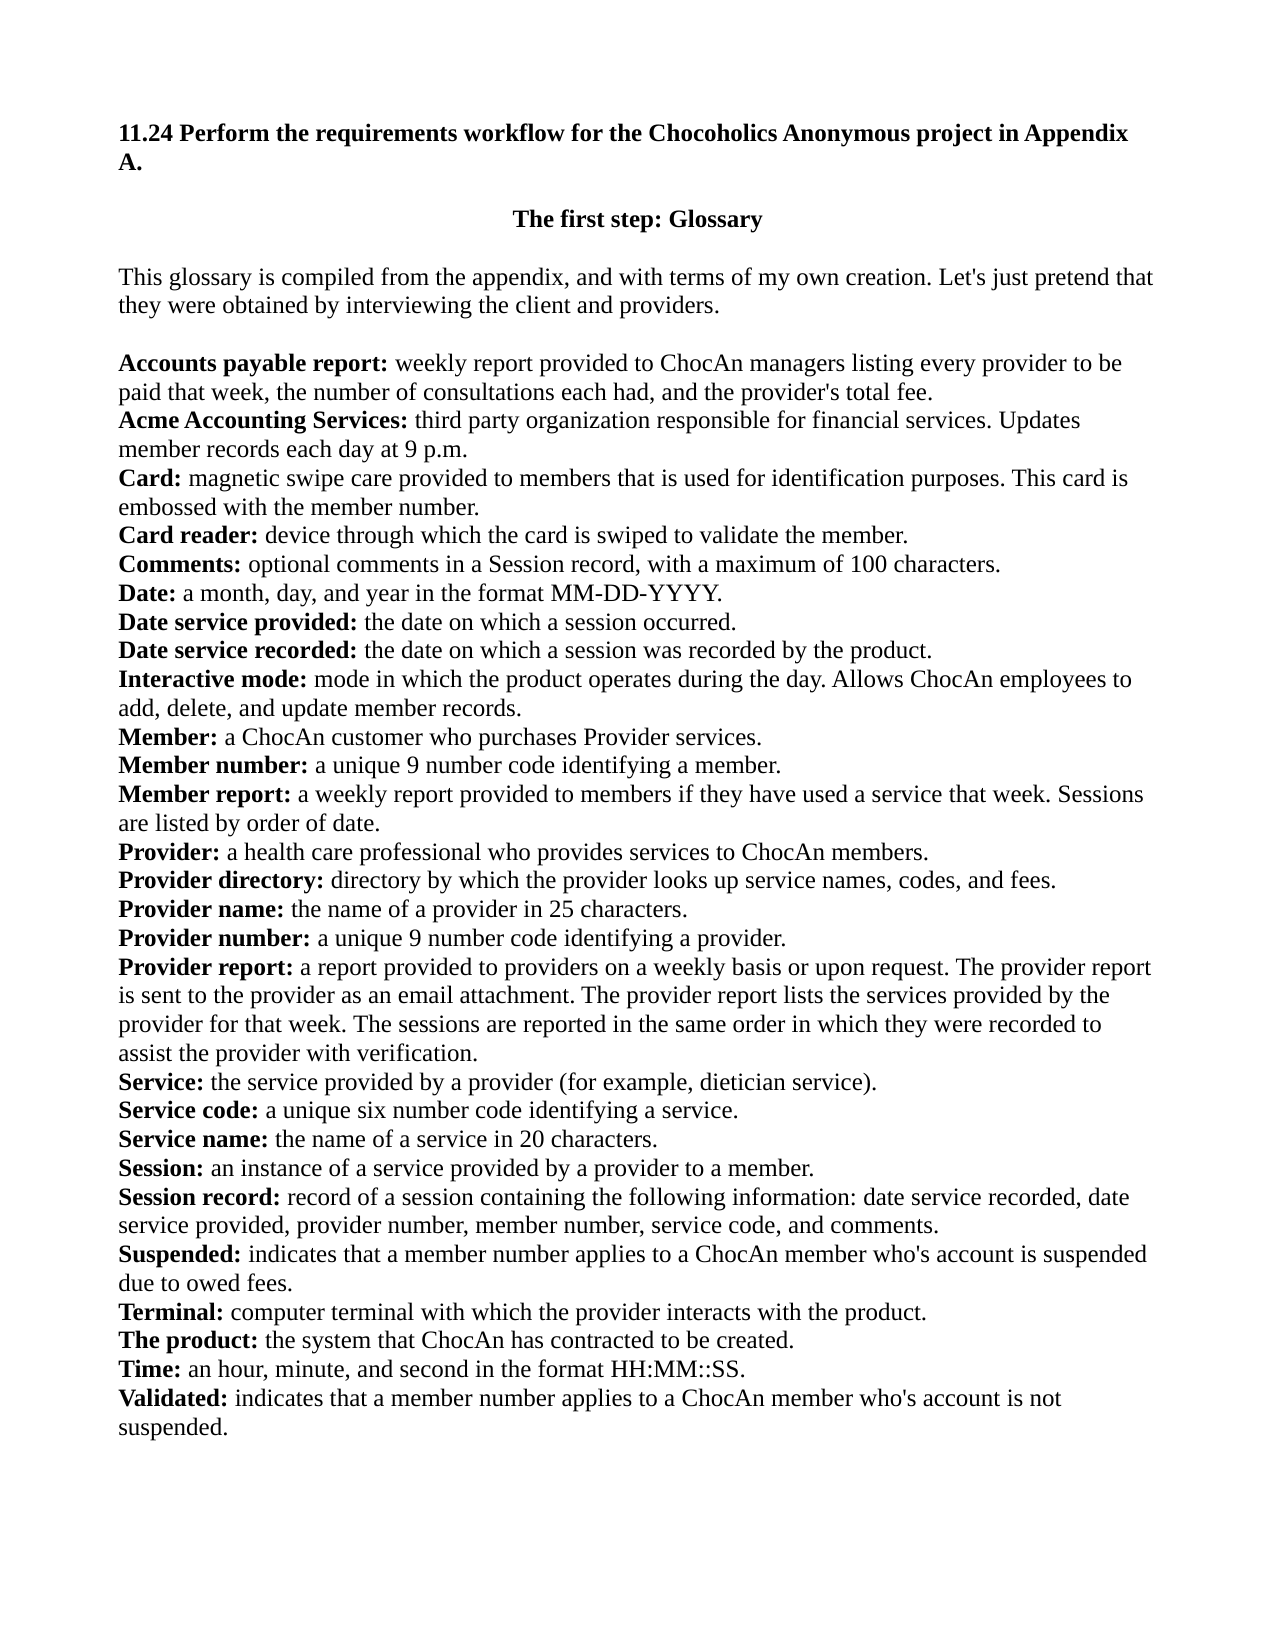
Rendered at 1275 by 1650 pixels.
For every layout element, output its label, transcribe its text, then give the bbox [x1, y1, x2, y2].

text Service: the service provided by a provider (for example, dietician service). [118, 1067, 1157, 1096]
text Date service provided: the date on which a session occurred. [118, 607, 1157, 636]
text Card reader: device through which the card is swiped to validate the member. [118, 521, 1157, 549]
text Service code: a unique six number code identifying a service. [118, 1096, 1157, 1124]
text Member report: a weekly report provided to members if they have used a service that week. Sessions are listed by order of date. [118, 779, 1157, 837]
text Time: an hour, minute, and second in the format HH:MM::SS. [118, 1354, 1157, 1383]
text Provider name: the name of a provider in 25 characters. [118, 894, 1157, 923]
text Card: magnetic swipe care provided to members that is used for identification purposes. This card is embossed with the member number. [118, 463, 1157, 521]
text Acme Accounting Services: third party organization responsible for financial services. Updates member records each day at 9 p.m. [118, 406, 1157, 463]
text Date service recorded: the date on which a session was recorded by the product. [118, 636, 1157, 664]
text Accounts payable report: weekly report provided to ChocAn managers listing every provider to be paid that week, the number of consultations each had, and the provider's total fee. [118, 348, 1157, 406]
text Interactive mode: mode in which the product operates during the day. Allows ChocAn employees to add, delete, and update member records. [118, 664, 1157, 722]
text Comments: optional comments in a Session record, with a maximum of 100 characters. [118, 549, 1157, 578]
text The product: the system that ChocAn has contracted to be created. [118, 1326, 1157, 1354]
text Member number: a unique 9 number code identifying a member. [118, 751, 1157, 779]
text Member: a ChocAn customer who purchases Provider services. [118, 722, 1157, 751]
text Session: an instance of a service provided by a provider to a member. [118, 1153, 1157, 1182]
text Date: a month, day, and year in the format MM-DD-YYYY. [118, 578, 1157, 607]
text Session record: record of a session containing the following information: date service recorded, date service provided, provider number, member number, service code, and comments. [118, 1182, 1157, 1239]
text Suspended: indicates that a member number applies to a ChocAn member who's account is suspended due to owed fees. [118, 1239, 1157, 1297]
text 11.24 Perform the requirements workflow for the Chocoholics Anonymous project in Appendix A. [118, 118, 1157, 176]
text Validated: indicates that a member number applies to a ChocAn member who's account is not suspended. [118, 1383, 1157, 1441]
text Provider directory: directory by which the provider looks up service names, codes, and fees. [118, 866, 1157, 894]
text Service name: the name of a service in 20 characters. [118, 1124, 1157, 1153]
text Provider: a health care professional who provides services to ChocAn members. [118, 837, 1157, 866]
text The first step: Glossary [118, 204, 1157, 233]
text Provider number: a unique 9 number code identifying a provider. [118, 923, 1157, 952]
text Terminal: computer terminal with which the provider interacts with the product. [118, 1297, 1157, 1326]
text This glossary is compiled from the appendix, and with terms of my own creation. Let's just pretend that they were obtained by interviewing the client and providers. [118, 262, 1157, 319]
text Provider report: a report provided to providers on a weekly basis or upon request. The provider report is sent to the provider as an email attachment. The provider report lists the services provided by the provider for that week. The sessions are reported in the same order in which they were recorded to assist the provider with verification. [118, 952, 1157, 1067]
